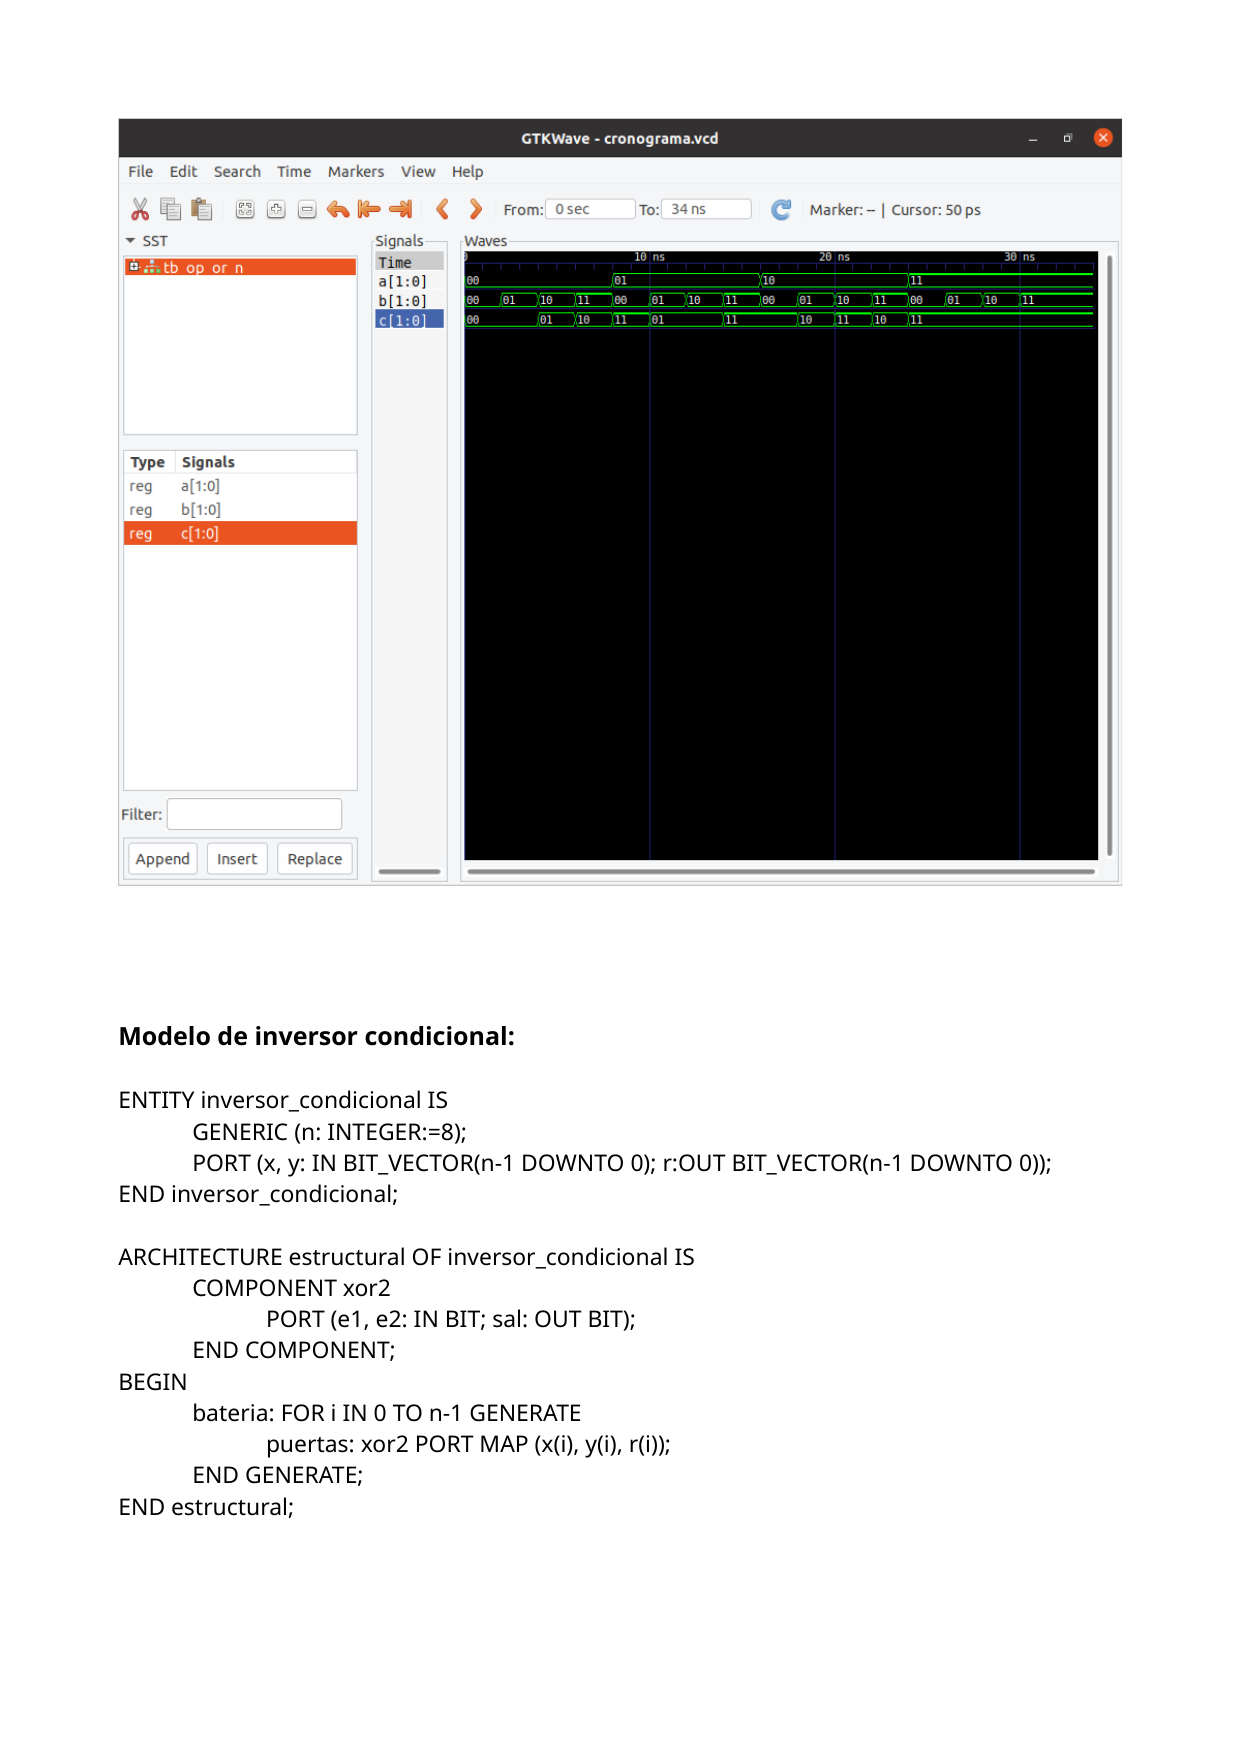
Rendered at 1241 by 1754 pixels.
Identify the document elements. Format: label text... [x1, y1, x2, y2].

text BEGIN [118, 1366, 1122, 1397]
text bateria: FOR i IN 0 TO n-1 GENERATE [118, 1397, 1122, 1428]
text END COMPONENT; [118, 1334, 1122, 1366]
text END GENERATE; [118, 1459, 1122, 1491]
text COMPONENT xor2 [118, 1272, 1122, 1303]
text ENTITY inversor_condicional IS [118, 1084, 1122, 1116]
text END inversor_condicional; [118, 1178, 1122, 1209]
picture [118, 118, 1123, 886]
text PORT (e1, e2: IN BIT; sal: OUT BIT); [118, 1303, 1122, 1334]
text Modelo de inversor condicional: [118, 1019, 1122, 1053]
text ARCHITECTURE estructural OF inversor_condicional IS [118, 1241, 1122, 1272]
text puertas: xor2 PORT MAP (x(i), y(i), r(i)); [118, 1428, 1122, 1459]
text GENERIC (n: INTEGER:=8); [118, 1116, 1122, 1147]
text PORT (x, y: IN BIT_VECTOR(n-1 DOWNTO 0); r:OUT BIT_VECTOR(n-1 DOWNTO 0)); [118, 1147, 1122, 1178]
text END estructural; [118, 1491, 1122, 1522]
